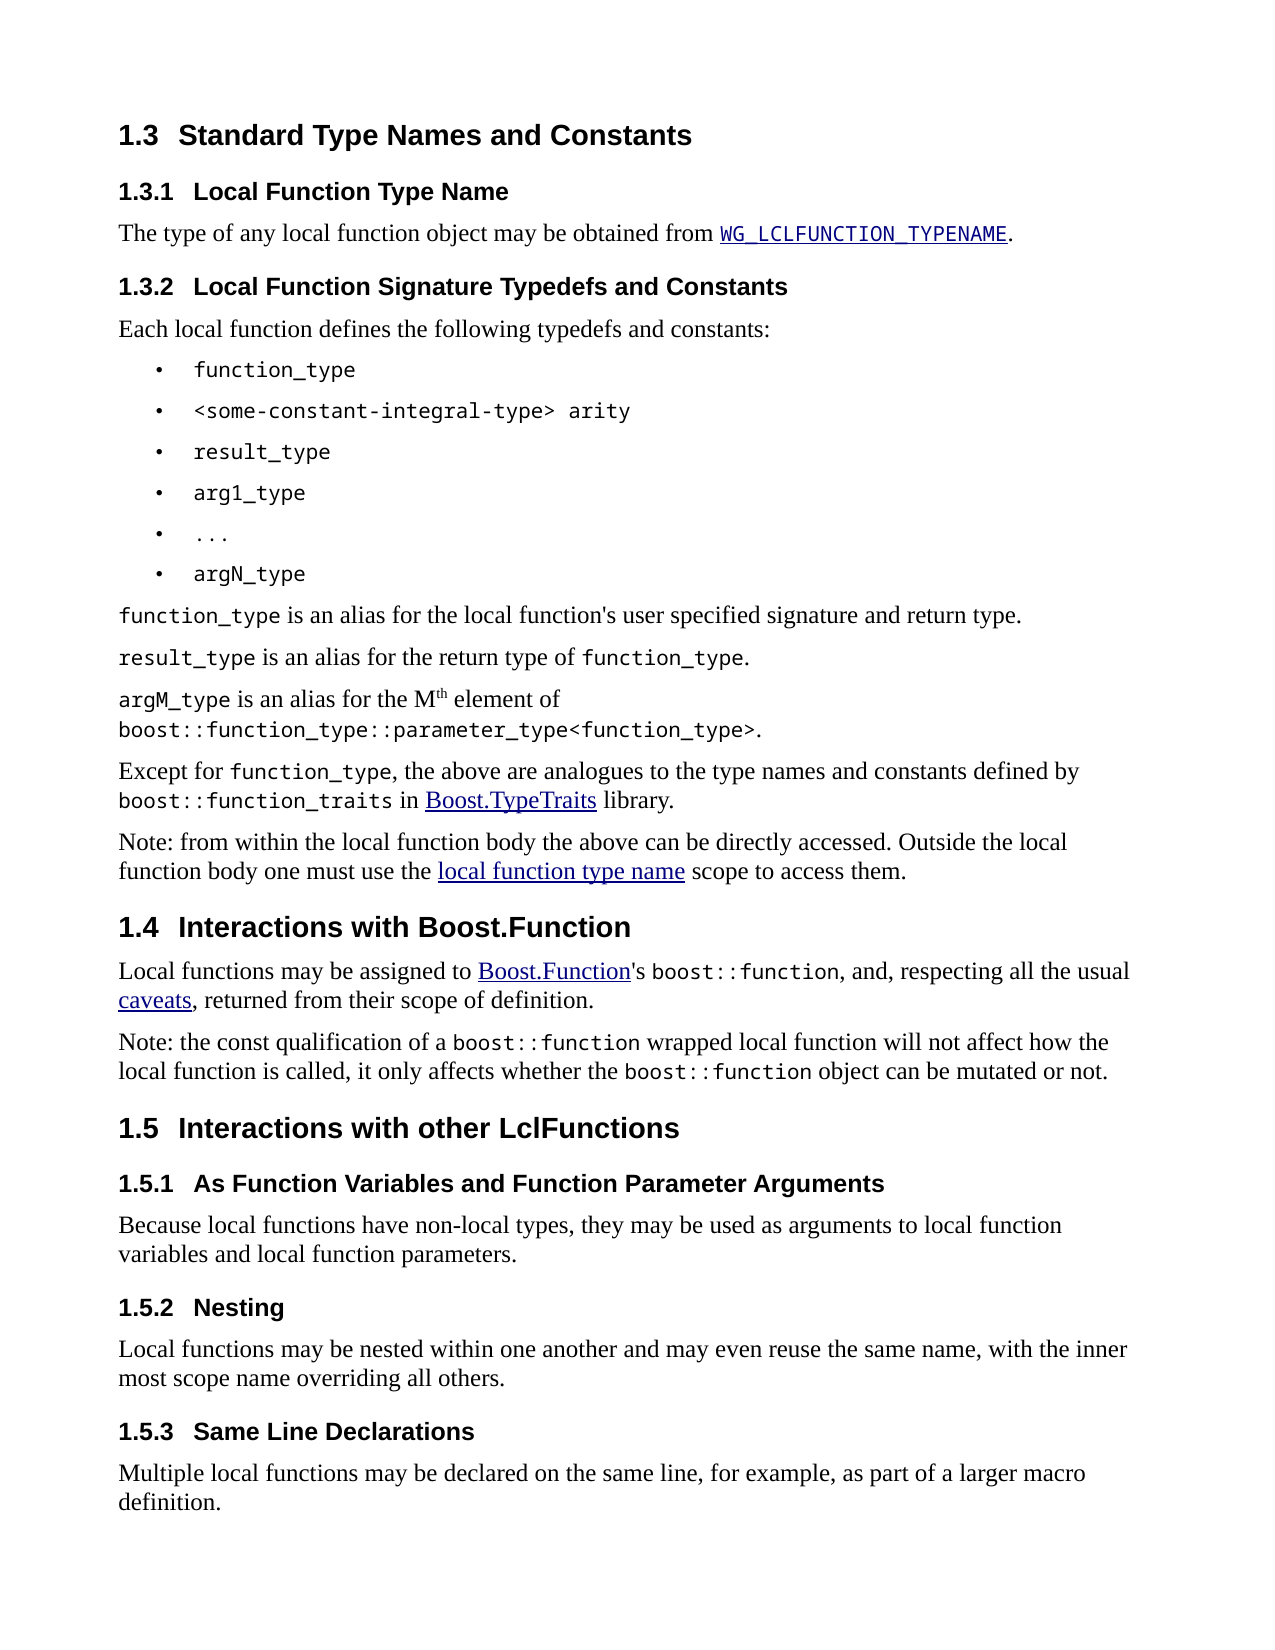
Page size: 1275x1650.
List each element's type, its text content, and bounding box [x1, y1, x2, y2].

subtitle Interactions with other LclFunctions [118, 1111, 1157, 1144]
list <some-constant-integral-type> arity [156, 396, 1157, 424]
text Each local function defines the following typedefs and constants: [118, 314, 1157, 342]
text Except for function_type, the above are analogues to the type names and constants defined by boost::function_traits in Boost.TypeTraits library. [118, 756, 1157, 815]
list argN_type [156, 559, 1157, 588]
text result_type is an alias for the return type of function_type. [118, 642, 1157, 672]
subtitle Interactions with Boost.Function [118, 910, 1157, 943]
text Local functions may be nested within one another and may even reuse the same name, with the inner most scope name overriding all others. [118, 1334, 1157, 1392]
text Note: from within the local function body the above can be directly accessed. Outside the local function body one must use the local function type name scope to access them. [118, 827, 1157, 885]
list arg1_type [156, 478, 1157, 506]
subtitle Local Function Signature Typedefs and Constants [118, 272, 1157, 301]
subtitle Local Function Type Name [118, 177, 1157, 205]
text argM_type is an alias for the Mth element of boost::function_type::parameter_type<function_type>. [118, 684, 1157, 743]
text The type of any local function object may be obtained from WG_LCLFUNCTION_TYPENAME. [118, 218, 1157, 247]
subtitle Same Line Declarations [118, 1417, 1157, 1445]
text function_type is an alias for the local function's user specified signature and return type. [118, 601, 1157, 630]
text Local functions may be assigned to Boost.Function's boost::function, and, respecting all the usual caveats, returned from their scope of definition. [118, 956, 1157, 1014]
text Multiple local functions may be declared on the same line, for example, as part of a larger macro definition. [118, 1458, 1157, 1515]
list result_type [156, 437, 1157, 465]
text Because local functions have non-local types, they may be used as arguments to local function variables and local function parameters. [118, 1210, 1157, 1268]
subtitle Standard Type Names and Constants [118, 118, 1157, 152]
subtitle As Function Variables and Function Parameter Arguments [118, 1169, 1157, 1198]
list function_type [156, 355, 1157, 383]
subtitle Nesting [118, 1293, 1157, 1322]
text Note: the const qualification of a boost::function wrapped local function will not affect how the local function is called, it only affects whether the boost::function object can be mutated or not. [118, 1027, 1157, 1086]
list ... [156, 519, 1157, 547]
